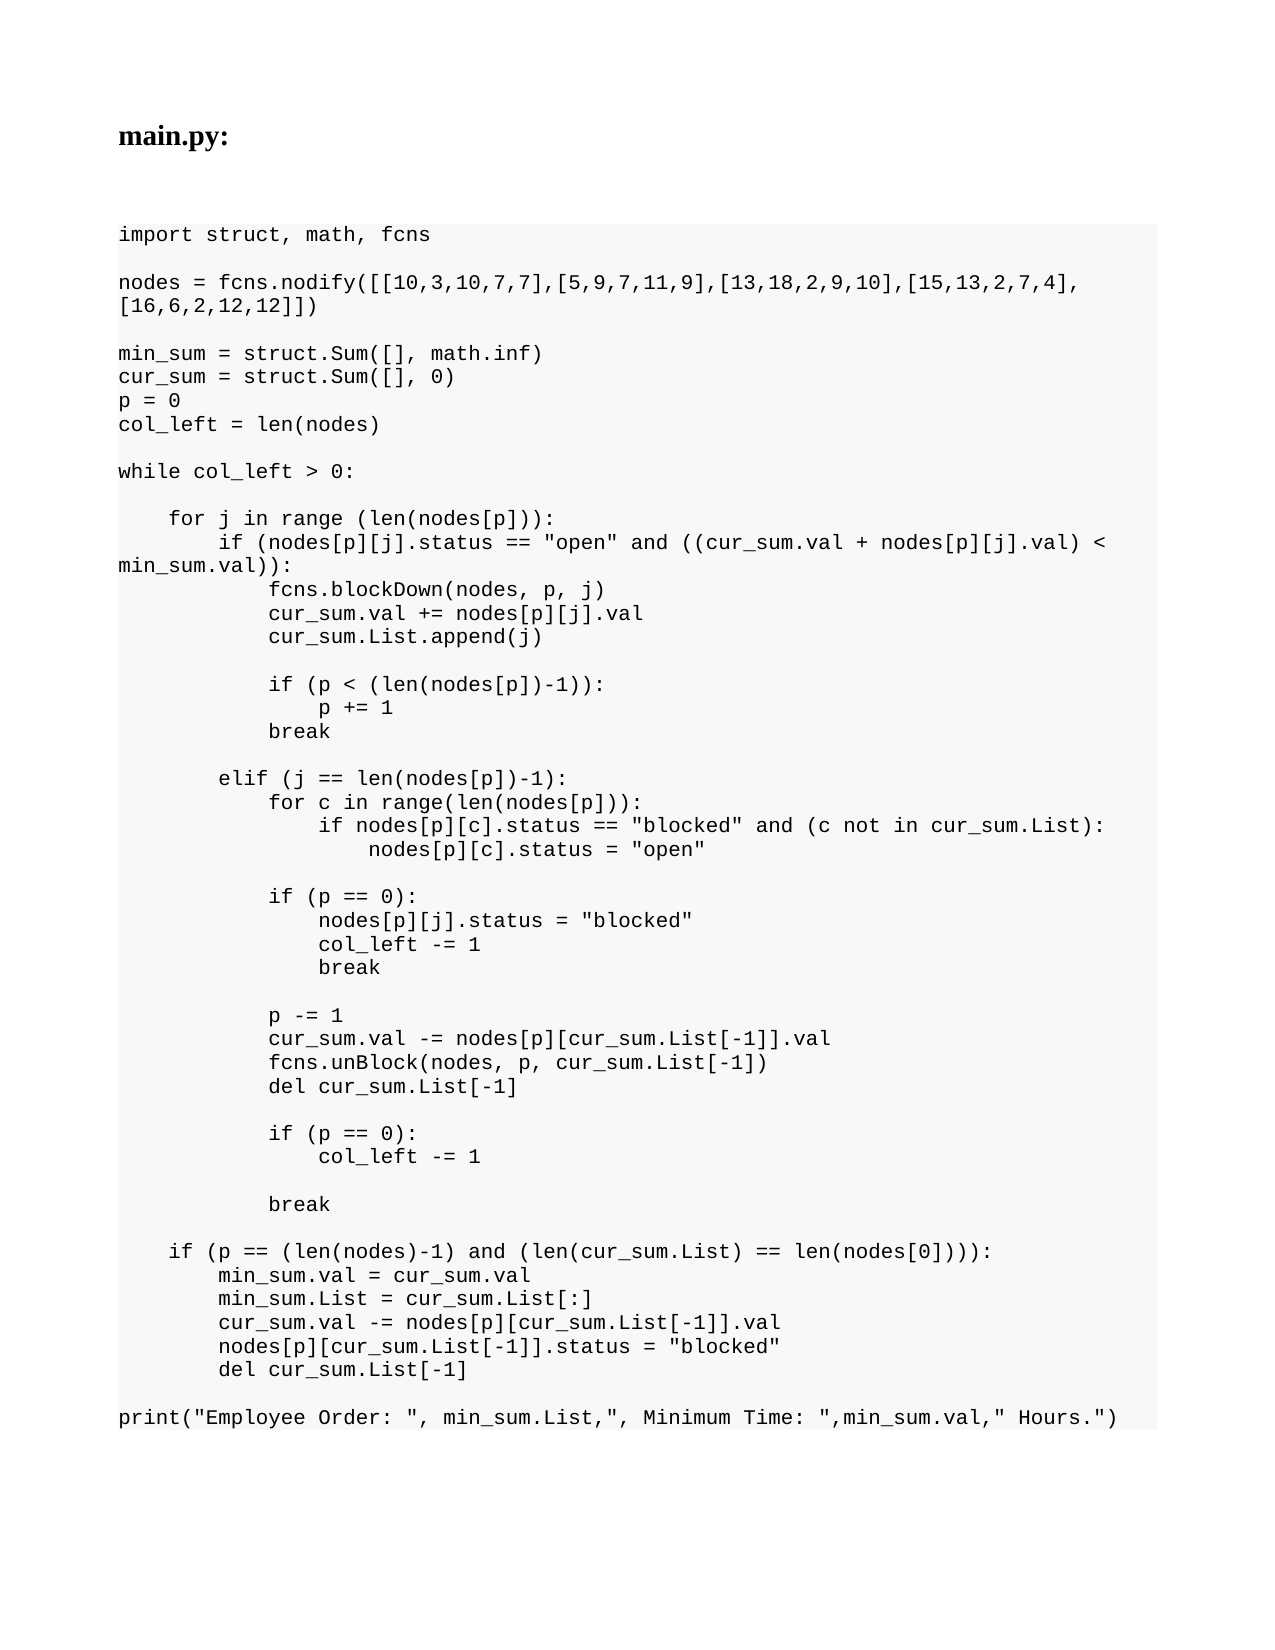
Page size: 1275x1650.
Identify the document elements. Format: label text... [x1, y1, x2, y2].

text if (p == 0): [118, 1123, 1157, 1147]
text min_sum.val = cur_sum.val [118, 1265, 1157, 1288]
text elif (j == len(nodes[p])-1): [118, 768, 1157, 792]
text cur_sum.List.append(j) [118, 626, 1157, 650]
text nodes[p][j].status = "blocked" [118, 910, 1157, 934]
text cur_sum.val += nodes[p][j].val [118, 603, 1157, 626]
text cur_sum.val -= nodes[p][cur_sum.List[-1]].val [118, 1312, 1157, 1336]
text p -= 1 [118, 1005, 1157, 1028]
text col_left -= 1 [118, 1147, 1157, 1170]
text p = 0 [118, 390, 1157, 413]
text min_sum.List = cur_sum.List[:] [118, 1288, 1157, 1312]
text nodes[p][c].status = "open" [118, 839, 1157, 863]
text cur_sum = struct.Sum([], 0) [118, 366, 1157, 390]
text col_left -= 1 [118, 934, 1157, 957]
text fcns.blockDown(nodes, p, j) [118, 579, 1157, 603]
text nodes = fcns.nodify([[10,3,10,7,7],[5,9,7,11,9],[13,18,2,9,10],[15,13,2,7,4],[16,6,2,12,12]]) [118, 272, 1157, 319]
text min_sum = struct.Sum([], math.inf) [118, 343, 1157, 366]
text if nodes[p][c].status == "blocked" and (c not in cur_sum.List): [118, 816, 1157, 839]
text for c in range(len(nodes[p])): [118, 792, 1157, 816]
text del cur_sum.List[-1] [118, 1359, 1157, 1383]
text fcns.unBlock(nodes, p, cur_sum.List[-1]) [118, 1052, 1157, 1076]
text if (p == (len(nodes)-1) and (len(cur_sum.List) == len(nodes[0]))): [118, 1241, 1157, 1265]
text del cur_sum.List[-1] [118, 1076, 1157, 1099]
text p += 1 [118, 697, 1157, 721]
text while col_left > 0: [118, 461, 1157, 484]
text if (nodes[p][j].status == "open" and ((cur_sum.val + nodes[p][j].val) < min_sum.val)): [118, 532, 1157, 579]
text nodes[p][cur_sum.List[-1]].status = "blocked" [118, 1336, 1157, 1359]
text for j in range (len(nodes[p])): [118, 508, 1157, 532]
text break [118, 721, 1157, 744]
text break [118, 1194, 1157, 1217]
text cur_sum.val -= nodes[p][cur_sum.List[-1]].val [118, 1028, 1157, 1052]
text if (p == 0): [118, 886, 1157, 910]
text print("Employee Order: ", min_sum.List,", Minimum Time: ",min_sum.val," Hours.") [118, 1407, 1157, 1430]
text import struct, math, fcns [118, 224, 1157, 248]
text main.py: [118, 118, 1157, 152]
text if (p < (len(nodes[p])-1)): [118, 674, 1157, 697]
text col_left = len(nodes) [118, 413, 1157, 437]
text break [118, 957, 1157, 981]
